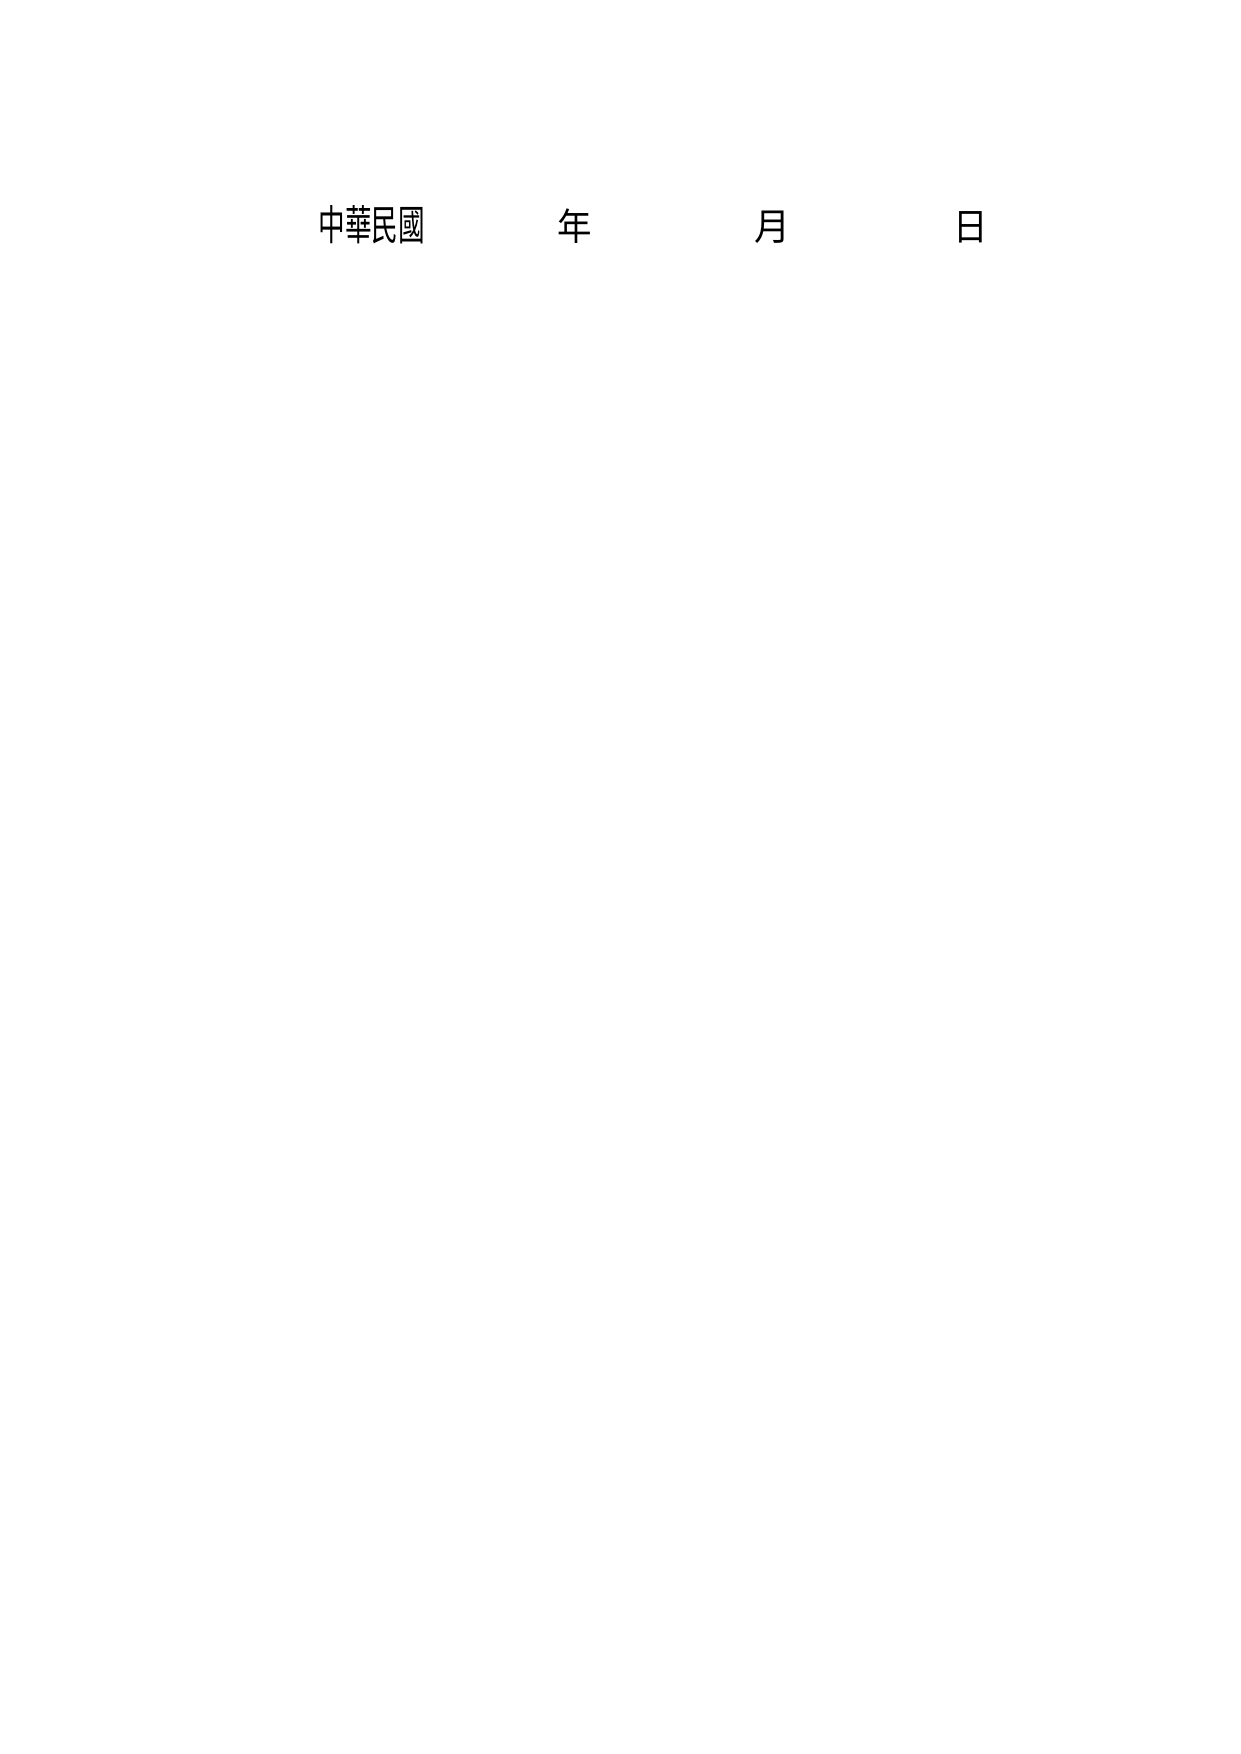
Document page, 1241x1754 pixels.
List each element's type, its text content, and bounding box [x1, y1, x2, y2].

text 中華民國 年 月 日 [118, 192, 1227, 252]
